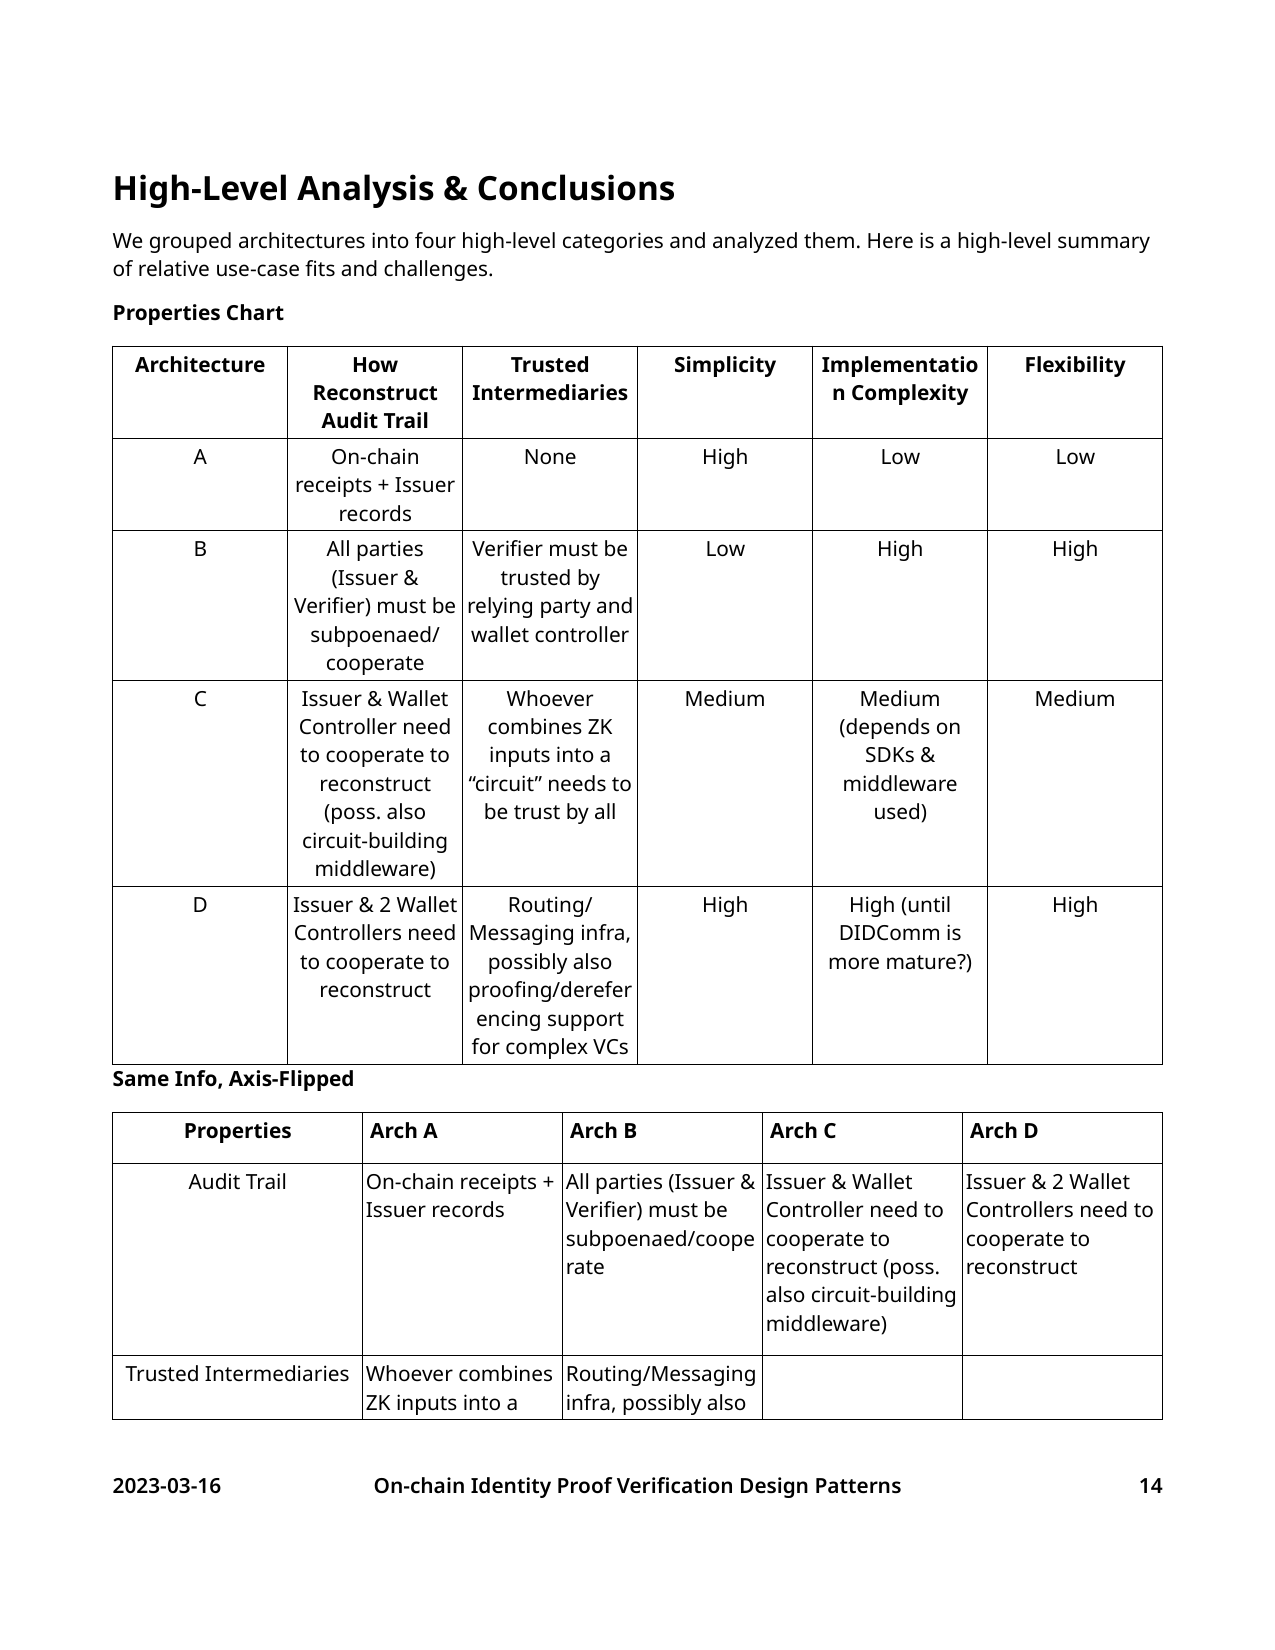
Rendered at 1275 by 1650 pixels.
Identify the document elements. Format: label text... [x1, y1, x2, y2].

subtitle Properties Chart [112, 298, 1162, 326]
table_header Architecture [113, 347, 287, 438]
table_cell Low [813, 439, 987, 530]
table_header Implementation Complexity [813, 347, 987, 438]
table_cell Low [638, 531, 812, 680]
table_header Arch D [963, 1113, 1162, 1163]
table_cell Issuer & Wallet Controller need to cooperate to reconstruct (poss. also circuit-building middleware) [288, 681, 462, 886]
table_cell [963, 1356, 1162, 1419]
table_cell High [988, 887, 1162, 1063]
table_cell D [113, 887, 287, 1063]
subtitle Same Info, Axis-Flipped [112, 1065, 1162, 1093]
table_cell [763, 1356, 962, 1419]
table_header Simplicity [638, 347, 812, 438]
table_header Arch A [363, 1113, 562, 1163]
table_cell High [988, 531, 1162, 680]
table_cell All parties (Issuer & Verifier) must be subpoenaed/cooperate [563, 1164, 762, 1355]
table_cell On-chain receipts + Issuer records [363, 1164, 562, 1355]
table_cell C [113, 681, 287, 886]
table_cell Issuer & 2 Wallet Controllers need to cooperate to reconstruct [288, 887, 462, 1063]
table_cell Verifier must be trusted by relying party and wallet controller [463, 531, 637, 680]
table_header Trusted Intermediaries [463, 347, 637, 438]
table_cell On-chain receipts + Issuer records [288, 439, 462, 530]
table_cell High [813, 531, 987, 680]
table_cell High (until DIDComm is more mature?) [813, 887, 987, 1063]
table_cell High [638, 887, 812, 1063]
table_cell All parties (Issuer & Verifier) must be subpoenaed/ cooperate [288, 531, 462, 680]
table_cell Routing/Messaging infra, possibly also [563, 1356, 762, 1419]
table_cell Whoever combines ZK inputs into a [363, 1356, 562, 1419]
table_header Flexibility [988, 347, 1162, 438]
table_cell None [463, 439, 637, 530]
table_header How Reconstruct Audit Trail [288, 347, 462, 438]
table_cell Medium [638, 681, 812, 886]
table_cell Low [988, 439, 1162, 530]
table_header Properties [113, 1113, 362, 1163]
table_cell B [113, 531, 287, 680]
table_cell Audit Trail [113, 1164, 362, 1355]
table_cell Whoever combines ZK inputs into a “circuit” needs to be trust by all [463, 681, 637, 886]
table_header Arch C [763, 1113, 962, 1163]
table_cell A [113, 439, 287, 530]
text We grouped architectures into four high-level categories and analyzed them. Here is a high-level summary of relative use-case fits and challenges. [112, 226, 1162, 283]
table_header Arch B [563, 1113, 762, 1163]
table_cell Trusted Intermediaries [113, 1356, 362, 1419]
table_cell Medium (depends on SDKs & middleware used) [813, 681, 987, 886]
table_cell Routing/Messaging infra, possibly also proofing/dereferencing support for complex VCs [463, 887, 637, 1063]
subtitle High-Level Analysis & Conclusions [112, 165, 1162, 210]
table_cell High [638, 439, 812, 530]
table_cell Issuer & Wallet Controller need to cooperate to reconstruct (poss. also circuit-building middleware) [763, 1164, 962, 1355]
table_cell Issuer & 2 Wallet Controllers need to cooperate to reconstruct [963, 1164, 1162, 1355]
table_cell Medium [988, 681, 1162, 886]
